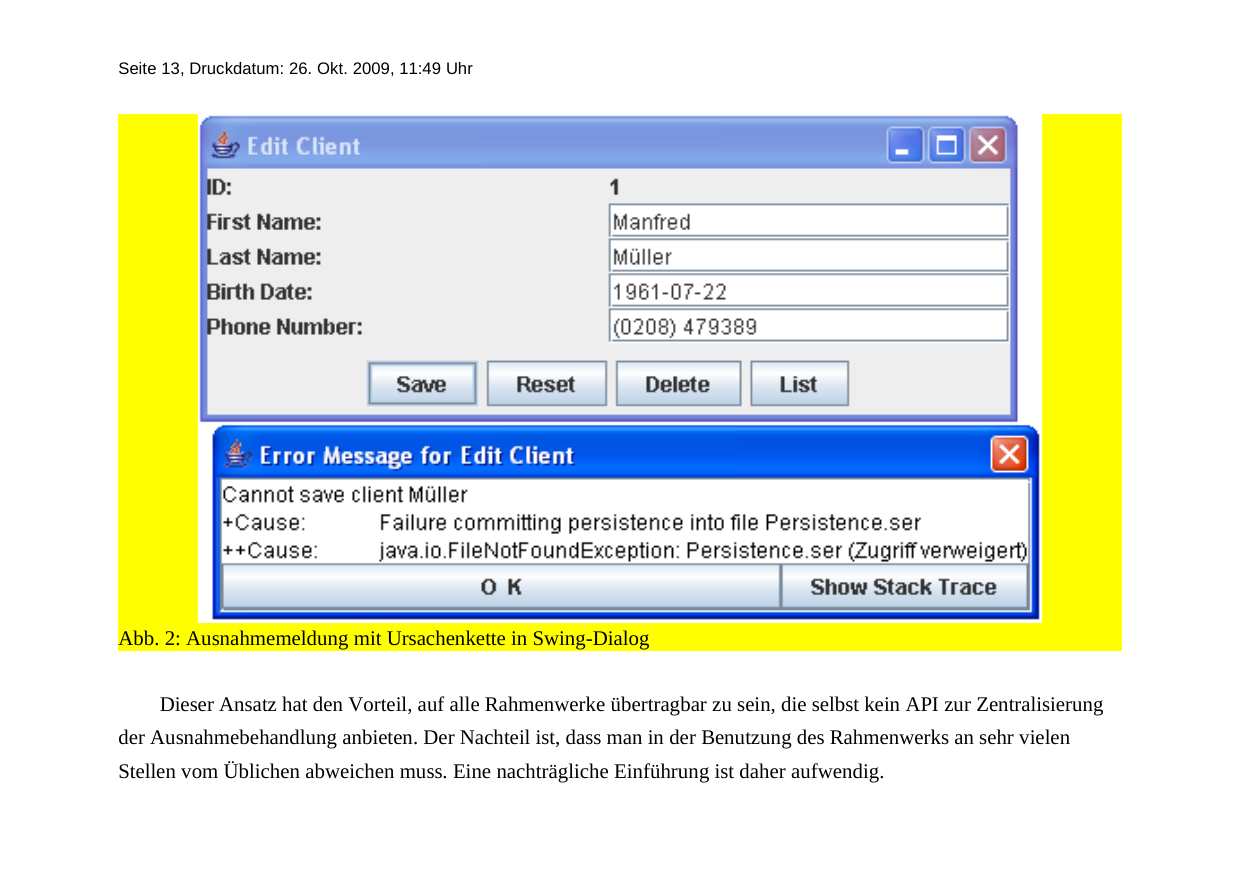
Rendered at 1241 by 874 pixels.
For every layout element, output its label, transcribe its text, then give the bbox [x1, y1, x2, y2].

text Dieser Ansatz hat den Vorteil, auf alle Rahmenwerke übertragbar zu sein, die selbst kein API zur Zentralisierung der Ausnahmebehandlung anbieten. Der Nachteil ist, dass man in der Benutzung des Rahmenwerks an sehr vielen Stellen vom Üblichen abweichen muss. Eine nachträgliche Einführung ist daher aufwendig. [118, 685, 1122, 785]
picture [197, 113, 1043, 623]
text Abb. 2: Ausnahmemeldung mit Ursachenkette in Swing-Dialog [118, 114, 1122, 651]
